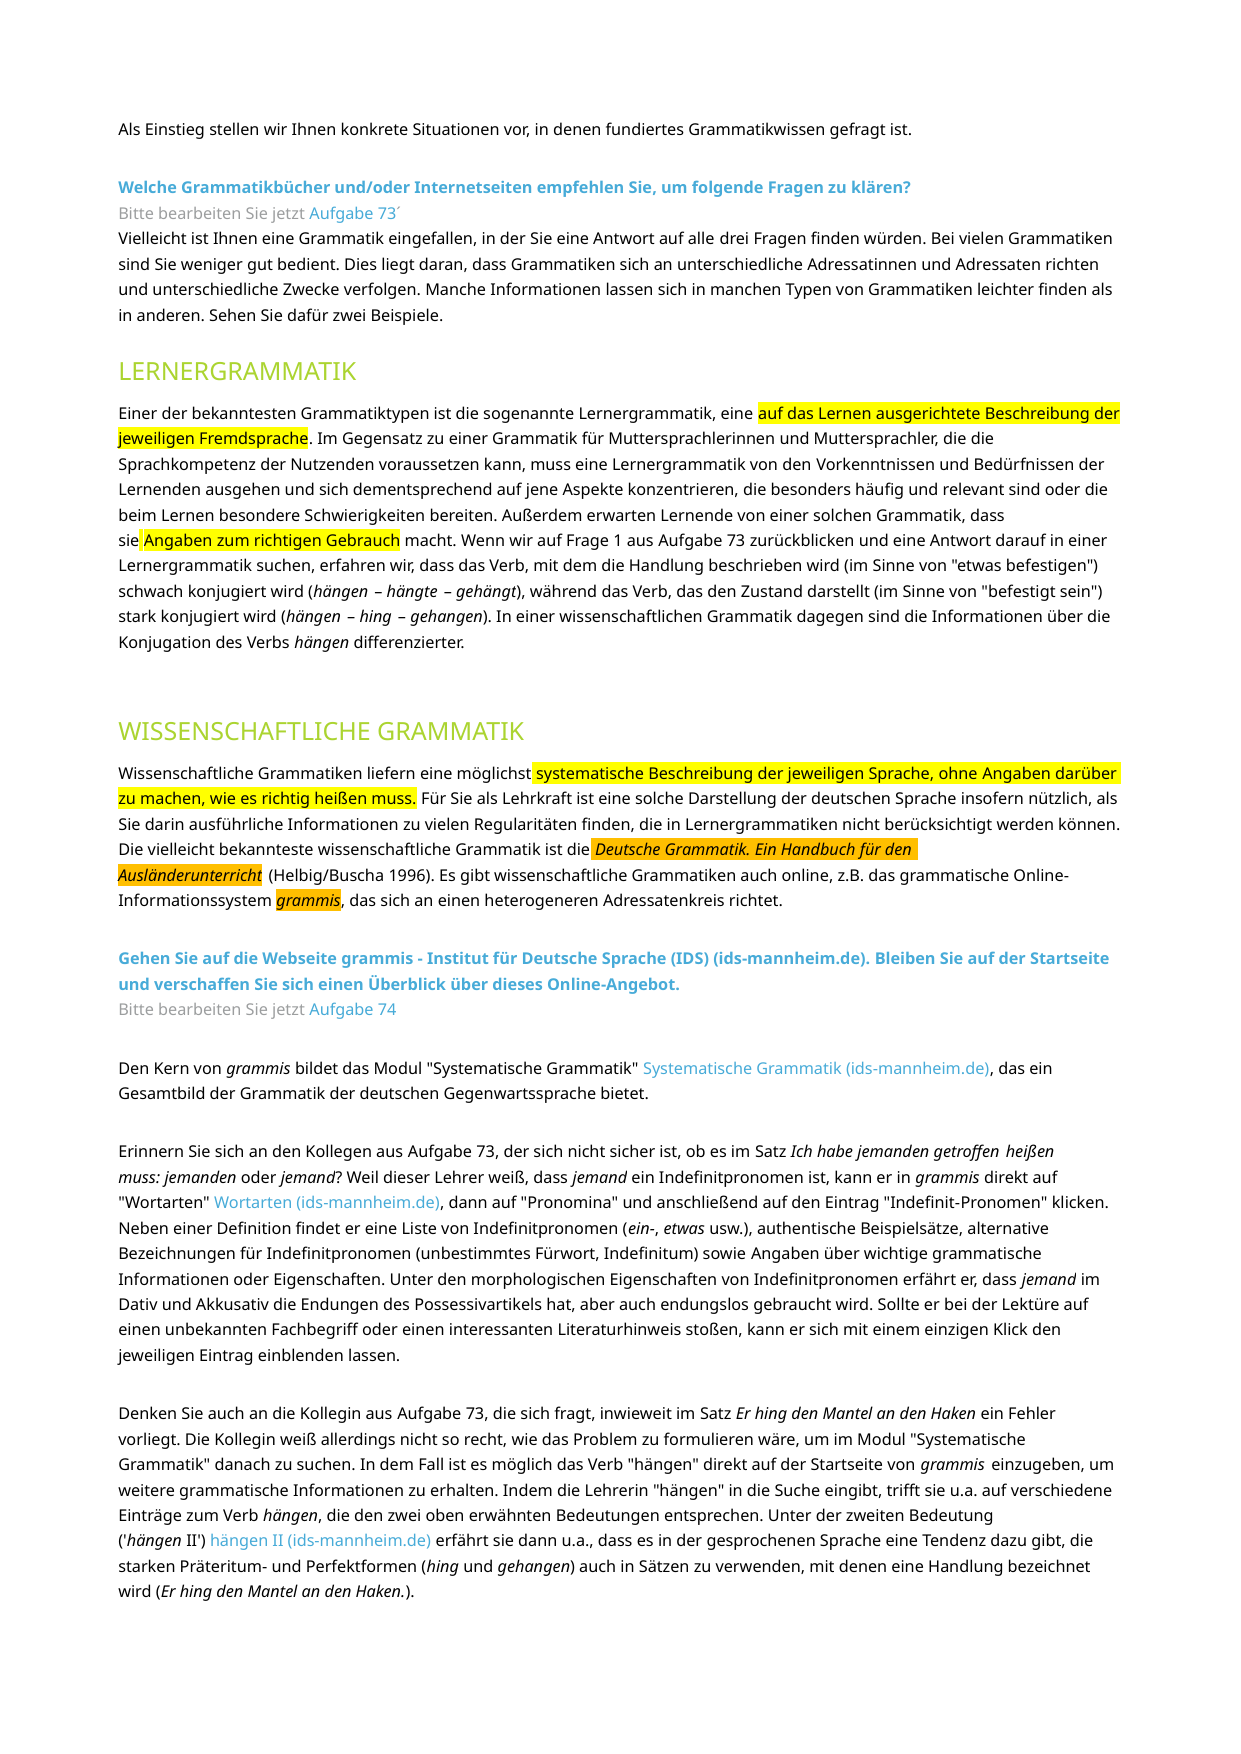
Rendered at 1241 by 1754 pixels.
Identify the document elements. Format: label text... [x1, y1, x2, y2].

text Den Kern von grammis bildet das Modul "Systematische Grammatik" Systematische Grammatik (ids-mannheim.de), das ein Gesamtbild der Grammatik der deutschen Gegenwartssprache bietet. [118, 1057, 1122, 1104]
text Als Einstieg stellen wir Ihnen konkrete Situationen vor, in denen fundiertes Grammatikwissen gefragt ist. [118, 118, 1122, 140]
subtitle LERNERGRAMMATIK [118, 354, 1122, 388]
text Gehen Sie auf die Webseite grammis - Institut für Deutsche Sprache (IDS) (ids-mannheim.de). Bleiben Sie auf der Startseite und verschaffen Sie sich einen Überblick über dieses Online-Angebot. [118, 947, 1122, 995]
text Vielleicht ist Ihnen eine Grammatik eingefallen, in der Sie eine Antwort auf alle drei Fragen finden würden. Bei vielen Grammatiken sind Sie weniger gut bedient. Dies liegt daran, dass Grammatiken sich an unterschiedliche Adressatinnen und Adressaten richten und unterschiedliche Zwecke verfolgen. Manche Informationen lassen sich in manchen Typen von Grammatiken leichter finden als in anderen. Sehen Sie dafür zwei Beispiele. [118, 227, 1122, 326]
text Welche Grammatikbücher und/oder Internetseiten empfehlen Sie, um folgende Fragen zu klären? [118, 177, 1122, 199]
text Bitte bearbeiten Sie jetzt Aufgabe 73´ [118, 202, 1122, 224]
text Einer der bekanntesten Grammatiktypen ist die sogenannte Lernergrammatik, eine auf das Lernen ausgerichtete Beschreibung der jeweiligen Fremdsprache. Im Gegensatz zu einer Grammatik für Muttersprachlerinnen und Muttersprachler, die die Sprachkompetenz der Nutzenden voraussetzen kann, muss eine Lernergrammatik von den Vorkenntnissen und Bedürfnissen der Lernenden ausgehen und sich dementsprechend auf jene Aspekte konzentrieren, die besonders häufig und relevant sind oder die beim Lernen besondere Schwierigkeiten bereiten. Außerdem erwarten Lernende von einer solchen Grammatik, dass sie Angaben zum richtigen Gebrauch macht. Wenn wir auf Frage 1 aus Aufgabe 73 zurückblicken und eine Antwort darauf in einer Lernergrammatik suchen, erfahren wir, dass das Verb, mit dem die Handlung beschrieben wird (im Sinne von "etwas befestigen") schwach konjugiert wird (hängen – hängte – gehängt), während das Verb, das den Zustand darstellt (im Sinne von "befestigt sein") stark konjugiert wird (hängen – hing – gehangen). In einer wissenschaftlichen Grammatik dagegen sind die Informationen über die Konjugation des Verbs hängen differenzierter. [118, 402, 1122, 653]
text Erinnern Sie sich an den Kollegen aus Aufgabe 73, der sich nicht sicher ist, ob es im Satz Ich habe jemanden getroffen heißen muss: jemanden oder jemand? Weil dieser Lehrer weiß, dass jemand ein Indefinitpronomen ist, kann er in grammis direkt auf "Wortarten" Wortarten (ids-mannheim.de), dann auf "Pronomina" und anschließend auf den Eintrag "Indefinit-Pronomen" klicken. Neben einer Definition findet er eine Liste von Indefinitpronomen (ein-, etwas usw.), authentische Beispielsätze, alternative Bezeichnungen für Indefinitpronomen (unbestimmtes Fürwort, Indefinitum) sowie Angaben über wichtige grammatische Informationen oder Eigenschaften. Unter den morphologischen Eigenschaften von Indefinitpronomen erfährt er, dass jemand im Dativ und Akkusativ die Endungen des Possessivartikels hat, aber auch endungslos gebraucht wird. Sollte er bei der Lektüre auf einen unbekannten Fachbegriff oder einen interessanten Literaturhinweis stoßen, kann er sich mit einem einzigen Klick den jeweiligen Eintrag einblenden lassen. [118, 1141, 1122, 1366]
text Wissenschaftliche Grammatiken liefern eine möglichst systematische Beschreibung der jeweiligen Sprache, ohne Angaben darüber zu machen, wie es richtig heißen muss. Für Sie als Lehrkraft ist eine solche Darstellung der deutschen Sprache insofern nützlich, als Sie darin ausführliche Informationen zu vielen Regularitäten finden, die in Lernergrammatiken nicht berücksichtigt werden können. Die vielleicht bekannteste wissenschaftliche Grammatik ist die Deutsche Grammatik. Ein Handbuch für den Ausländerunterricht (Helbig/Buscha 1996). Es gibt wissenschaftliche Grammatiken auch online, z.B. das grammatische Online-Informationssystem grammis, das sich an einen heterogeneren Adressatenkreis richtet. [118, 762, 1122, 911]
text Denken Sie auch an die Kollegin aus Aufgabe 73, die sich fragt, inwieweit im Satz Er hing den Mantel an den Haken ein Fehler vorliegt. Die Kollegin weiß allerdings nicht so recht, wie das Problem zu formulieren wäre, um im Modul "Systematische Grammatik" danach zu suchen. In dem Fall ist es möglich das Verb "hängen" direkt auf der Startseite von grammis einzugeben, um weitere grammatische Informationen zu erhalten. Indem die Lehrerin "hängen" in die Suche eingibt, trifft sie u.a. auf verschiedene Einträge zum Verb hängen, die den zwei oben erwähnten Bedeutungen entsprechen. Unter der zweiten Bedeutung ('hängen II') hängen II (ids-mannheim.de) erfährt sie dann u.a., dass es in der gesprochenen Sprache eine Tendenz dazu gibt, die starken Präteritum- und Perfektformen (hing und gehangen) auch in Sätzen zu verwenden, mit denen eine Handlung bezeichnet wird (Er hing den Mantel an den Haken.). [118, 1402, 1122, 1602]
subtitle WISSENSCHAFTLICHE GRAMMATIK [118, 714, 1122, 748]
text Bitte bearbeiten Sie jetzt Aufgabe 74 [118, 998, 1122, 1020]
